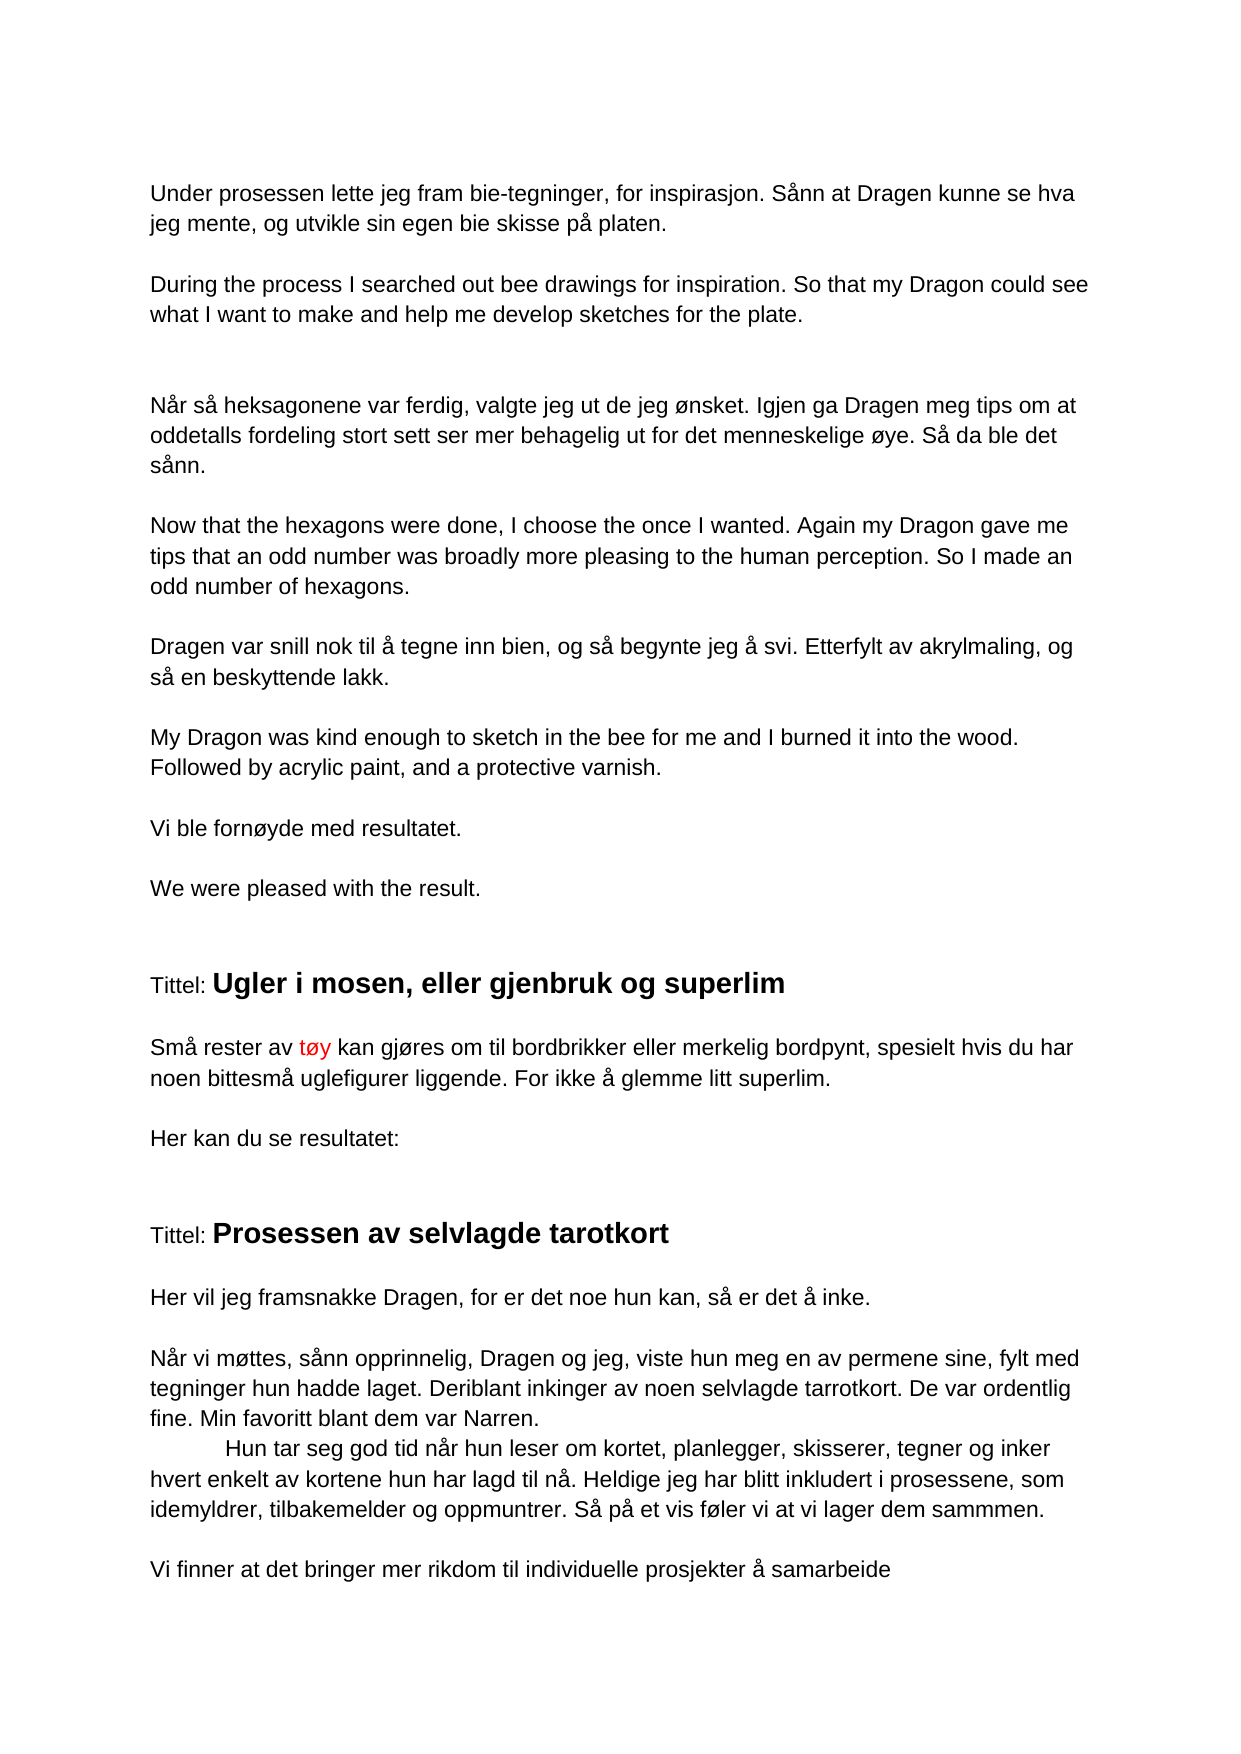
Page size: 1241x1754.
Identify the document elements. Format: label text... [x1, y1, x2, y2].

text Små rester av tøy kan gjøres om til bordbrikker eller merkelig bordpynt, spesielt hvis du har noen bittesmå uglefigurer liggende. For ikke å glemme litt superlim. [150, 1034, 1090, 1091]
text Når vi møttes, sånn opprinnelig, Dragen og jeg, viste hun meg en av permene sine, fylt med tegninger hun hadde laget. Deriblant inkinger av noen selvlagde tarrotkort. De var ordentlig fine. Min favoritt blant dem var Narren. [150, 1345, 1090, 1432]
text Her kan du se resultatet: [150, 1125, 1090, 1151]
text Under prosessen lette jeg fram bie-tegninger, for inspirasjon. Sånn at Dragen kunne se hva jeg mente, og utvikle sin egen bie skisse på platen. During the process I searched out bee drawings for inspiration. So that my Dragon could see what I want to make and help me develop sketches for the plate. [150, 180, 1090, 358]
text Dragen var snill nok til å tegne inn bien, og så begynte jeg å svi. Etterfylt av akrylmaling, og så en beskyttende lakk. My Dragon was kind enough to sketch in the bee for me and I burned it into the wood. Followed by acrylic paint, and a protective varnish. [150, 633, 1090, 781]
text Tittel: Ugler i mosen, eller gjenbruk og superlim [150, 966, 1090, 999]
text Tittel: Prosessen av selvlagde tarotkort [150, 1216, 1090, 1249]
text Når så heksagonene var ferdig, valgte jeg ut de jeg ønsket. Igjen ga Dragen meg tips om at oddetalls fordeling stort sett ser mer behagelig ut for det menneskelige øye. Så da ble det sånn. [150, 392, 1090, 509]
text Now that the hexagons were done, I choose the once I wanted. Again my Dragon gave me tips that an odd number was broadly more pleasing to the human perception. So I made an odd number of hexagons. [150, 512, 1090, 629]
text Vi ble fornøyde med resultatet. [150, 814, 1090, 841]
text We were pleased with the result. [150, 875, 1090, 901]
text Hun tar seg god tid når hun leser om kortet, planlegger, skisserer, tegner og inker hvert enkelt av kortene hun har lagd til nå. Heldige jeg har blitt inkludert i prosessene, som idemyldrer, tilbakemelder og oppmuntrer. Så på et vis føler vi at vi lager dem sammmen. [150, 1435, 1090, 1522]
text Vi finner at det bringer mer rikdom til individuelle prosjekter å samarbeide [150, 1556, 1090, 1583]
text Her vil jeg framsnakke Dragen, for er det noe hun kan, så er det å inke. [150, 1284, 1090, 1311]
